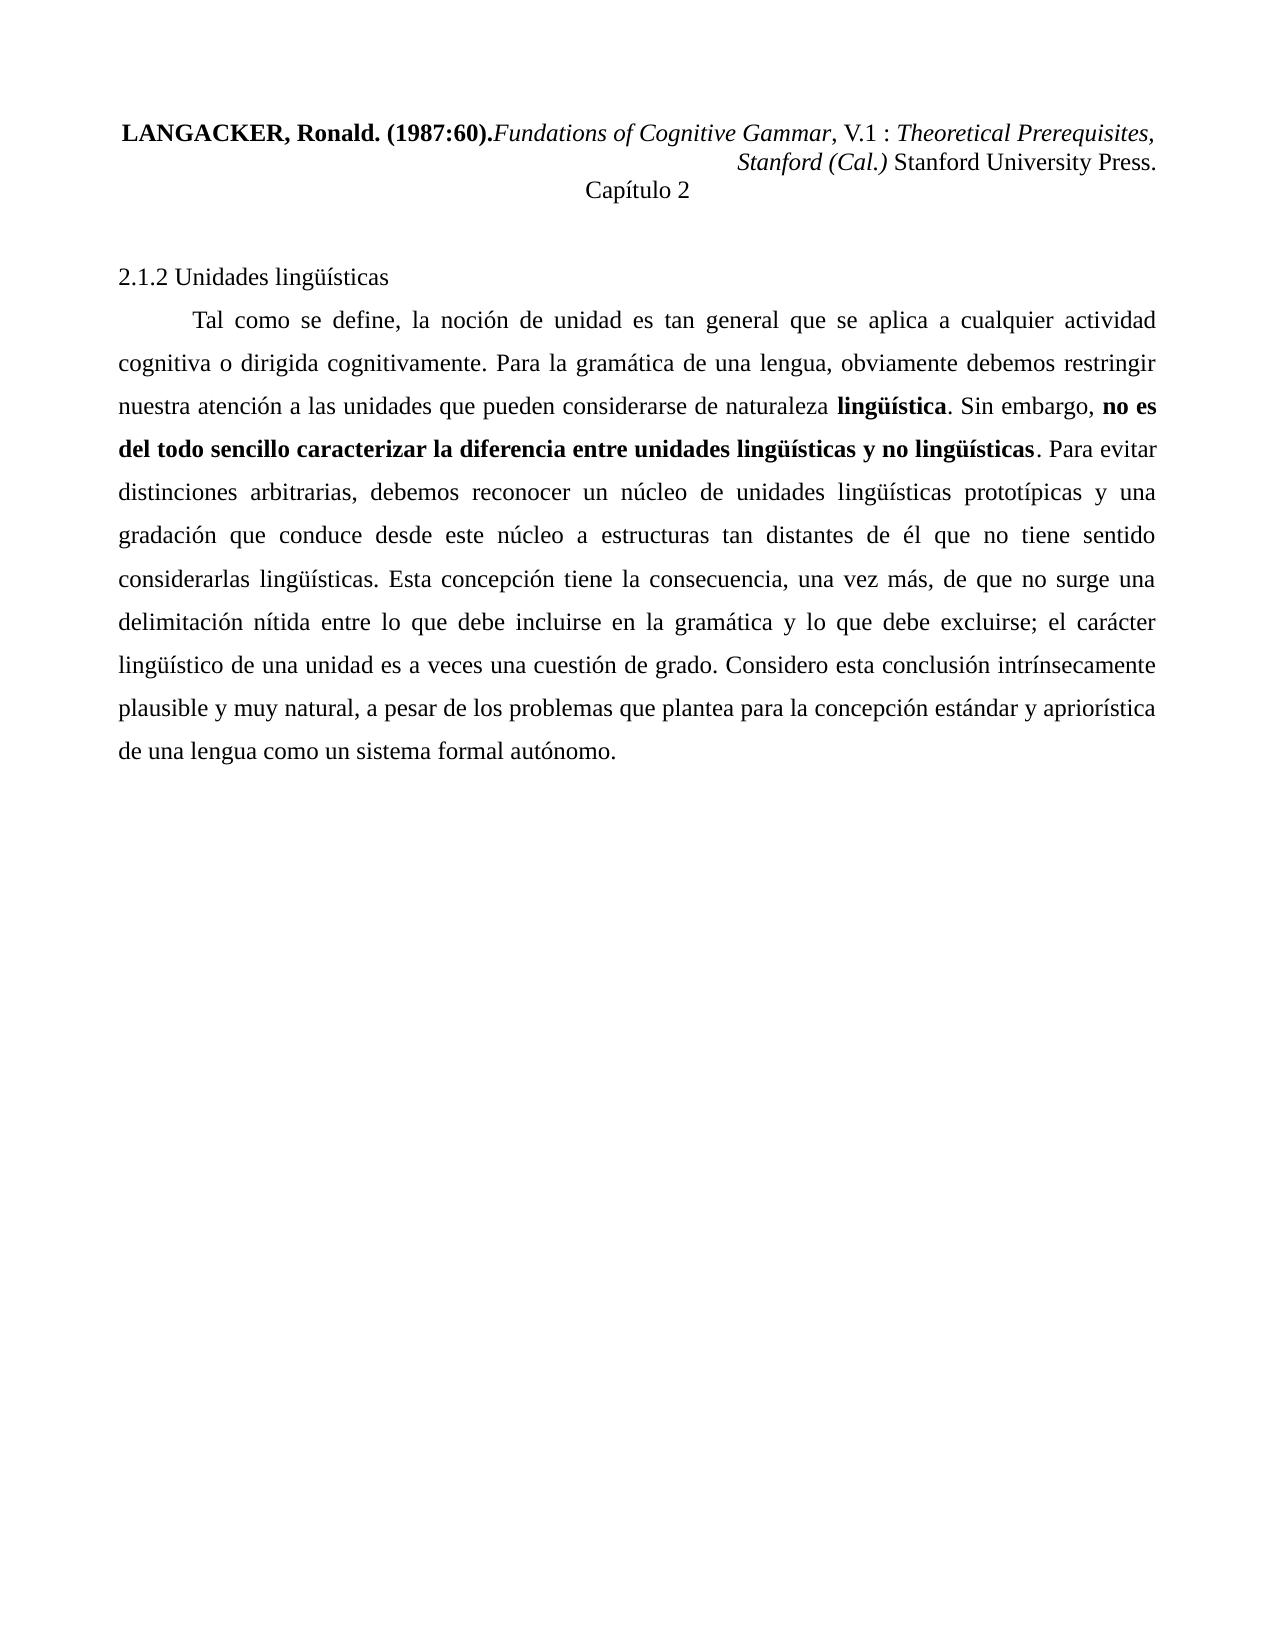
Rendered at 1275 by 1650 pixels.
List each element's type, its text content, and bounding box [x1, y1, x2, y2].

text LANGACKER, Ronald. (1987:60).Fundations of Cognitive Gammar, V.1 : Theoretical Prerequisites, Stanford (Cal.) Stanford University Press. [118, 118, 1157, 176]
text Capítulo 2 [118, 176, 1157, 204]
text 2.1.2 Unidades lingüísticas [118, 262, 1157, 291]
text Tal como se define, la noción de unidad es tan general que se aplica a cualquier actividad cognitiva o dirigida cognitivamente. Para la gramática de una lengua, obviamente debemos restringir nuestra atención a las unidades que pueden considerarse de naturaleza lingüística. Sin embargo, no es del todo sencillo caracterizar la diferencia entre unidades lingüísticas y no lingüísticas. Para evitar distinciones arbitrarias, debemos reconocer un núcleo de unidades lingüísticas prototípicas y una gradación que conduce desde este núcleo a estructuras tan distantes de él que no tiene sentido considerarlas lingüísticas. Esta concepción tiene la consecuencia, una vez más, de que no surge una delimitación nítida entre lo que debe incluirse en la gramática y lo que debe excluirse; el carácter lingüístico de una unidad es a veces una cuestión de grado. Considero esta conclusión intrínsecamente plausible y muy natural, a pesar de los problemas que plantea para la concepción estándar y apriorística de una lengua como un sistema formal autónomo. [118, 305, 1157, 765]
